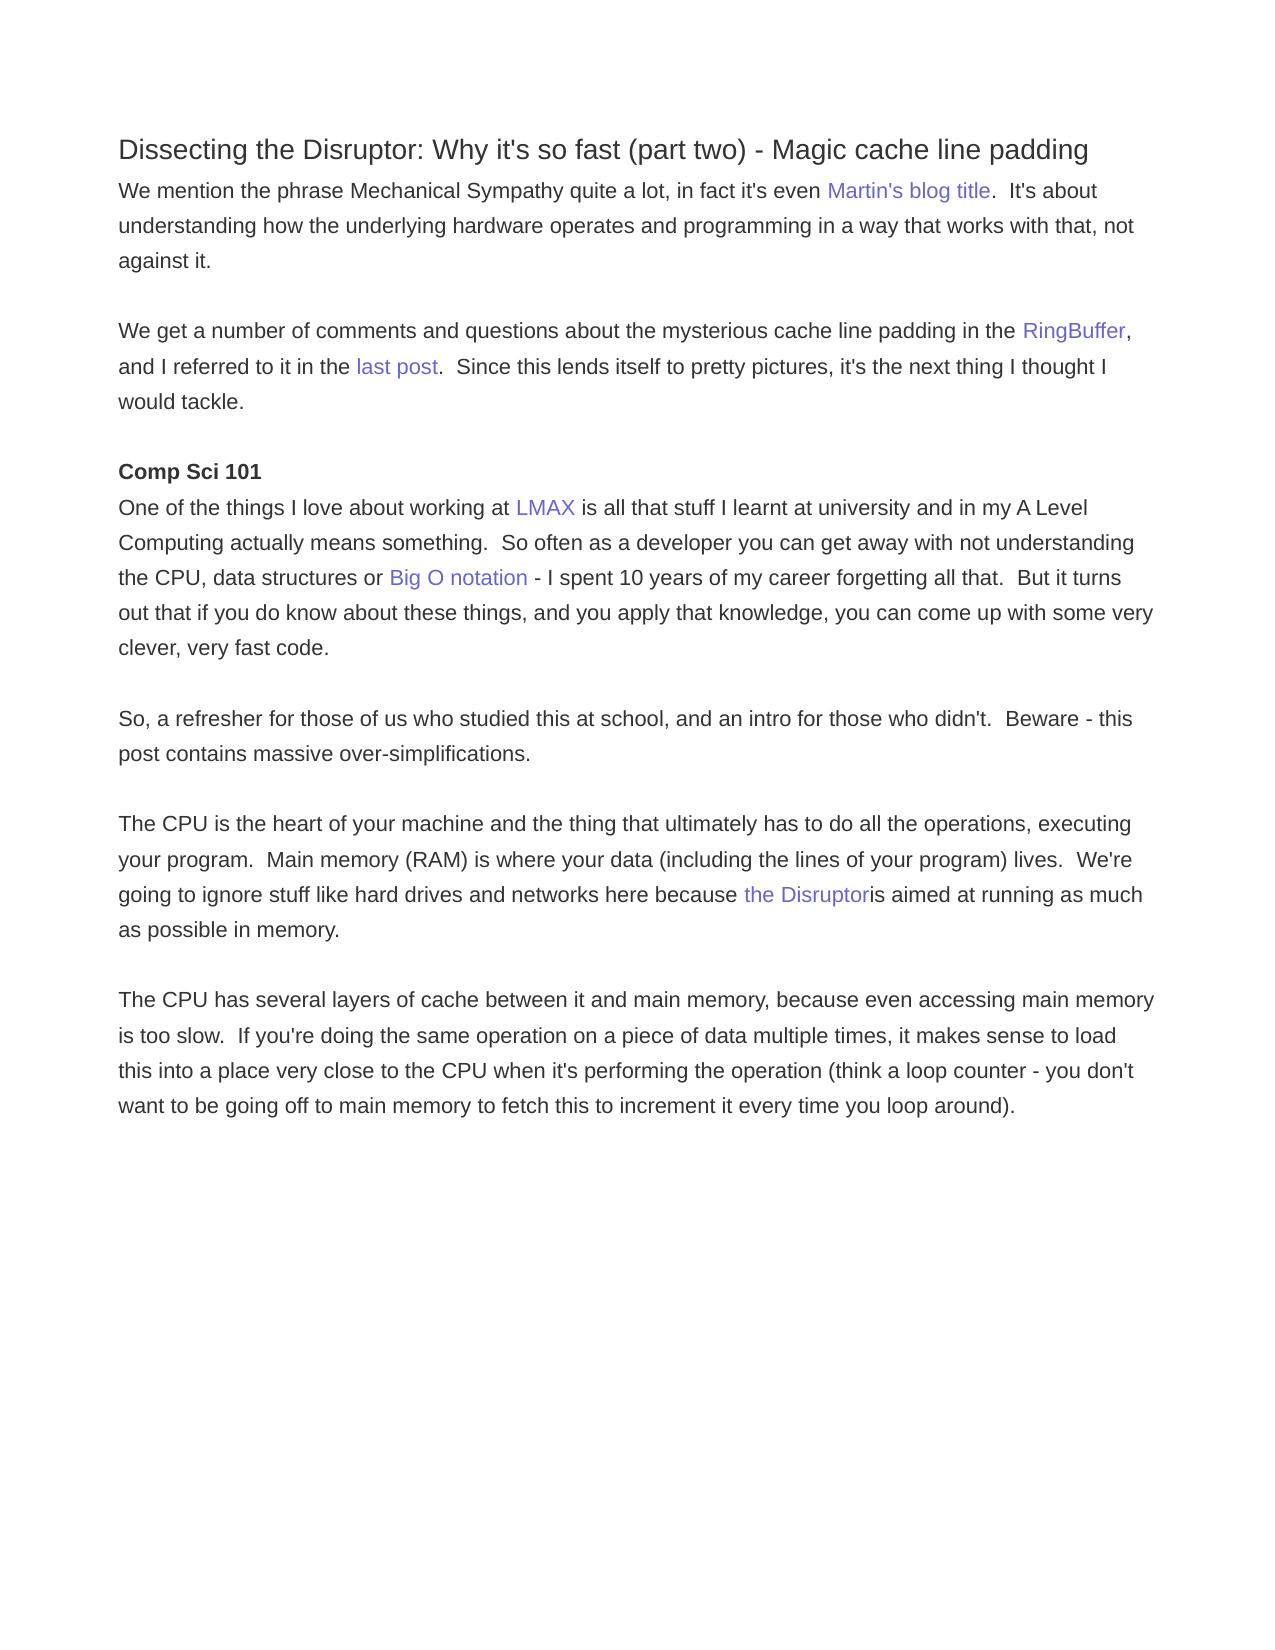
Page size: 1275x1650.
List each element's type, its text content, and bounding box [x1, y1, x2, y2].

subtitle Dissecting the Disruptor: Why it's so fast (part two) - Magic cache line padding [118, 133, 1157, 165]
text We mention the phrase Mechanical Sympathy quite a lot, in fact it's even Martin's blog title. It's about understanding how the underlying hardware operates and programming in a way that works with that, not against it. We get a number of comments and questions about the mysterious cache line padding in the RingBuffer, and I referred to it in the last post. Since this lends itself to pretty pictures, it's the next thing I thought I would tackle. Comp Sci 101 One of the things I love about working at LMAX is all that stuff I learnt at university and in my A Level Computing actually means something. So often as a developer you can get away with not understanding the CPU, data structures or Big O notation - I spent 10 years of my career forgetting all that. But it turns out that if you do know about these things, and you apply that knowledge, you can come up with some very clever, very fast code. So, a refresher for those of us who studied this at school, and an intro for those who didn't. Beware - this post contains massive over-simplifications. The CPU is the heart of your machine and the thing that ultimately has to do all the operations, executing your program. Main memory (RAM) is where your data (including the lines of your program) lives. We're going to ignore stuff like hard drives and networks here because the Disruptoris aimed at running as much as possible in memory. The CPU has several layers of cache between it and main memory, because even accessing main memory is too slow. If you're doing the same operation on a piece of data multiple times, it makes sense to load this into a place very close to the CPU when it's performing the operation (think a loop counter - you don't want to be going off to main memory to fetch this to increment it every time you loop around). [118, 178, 1157, 1118]
